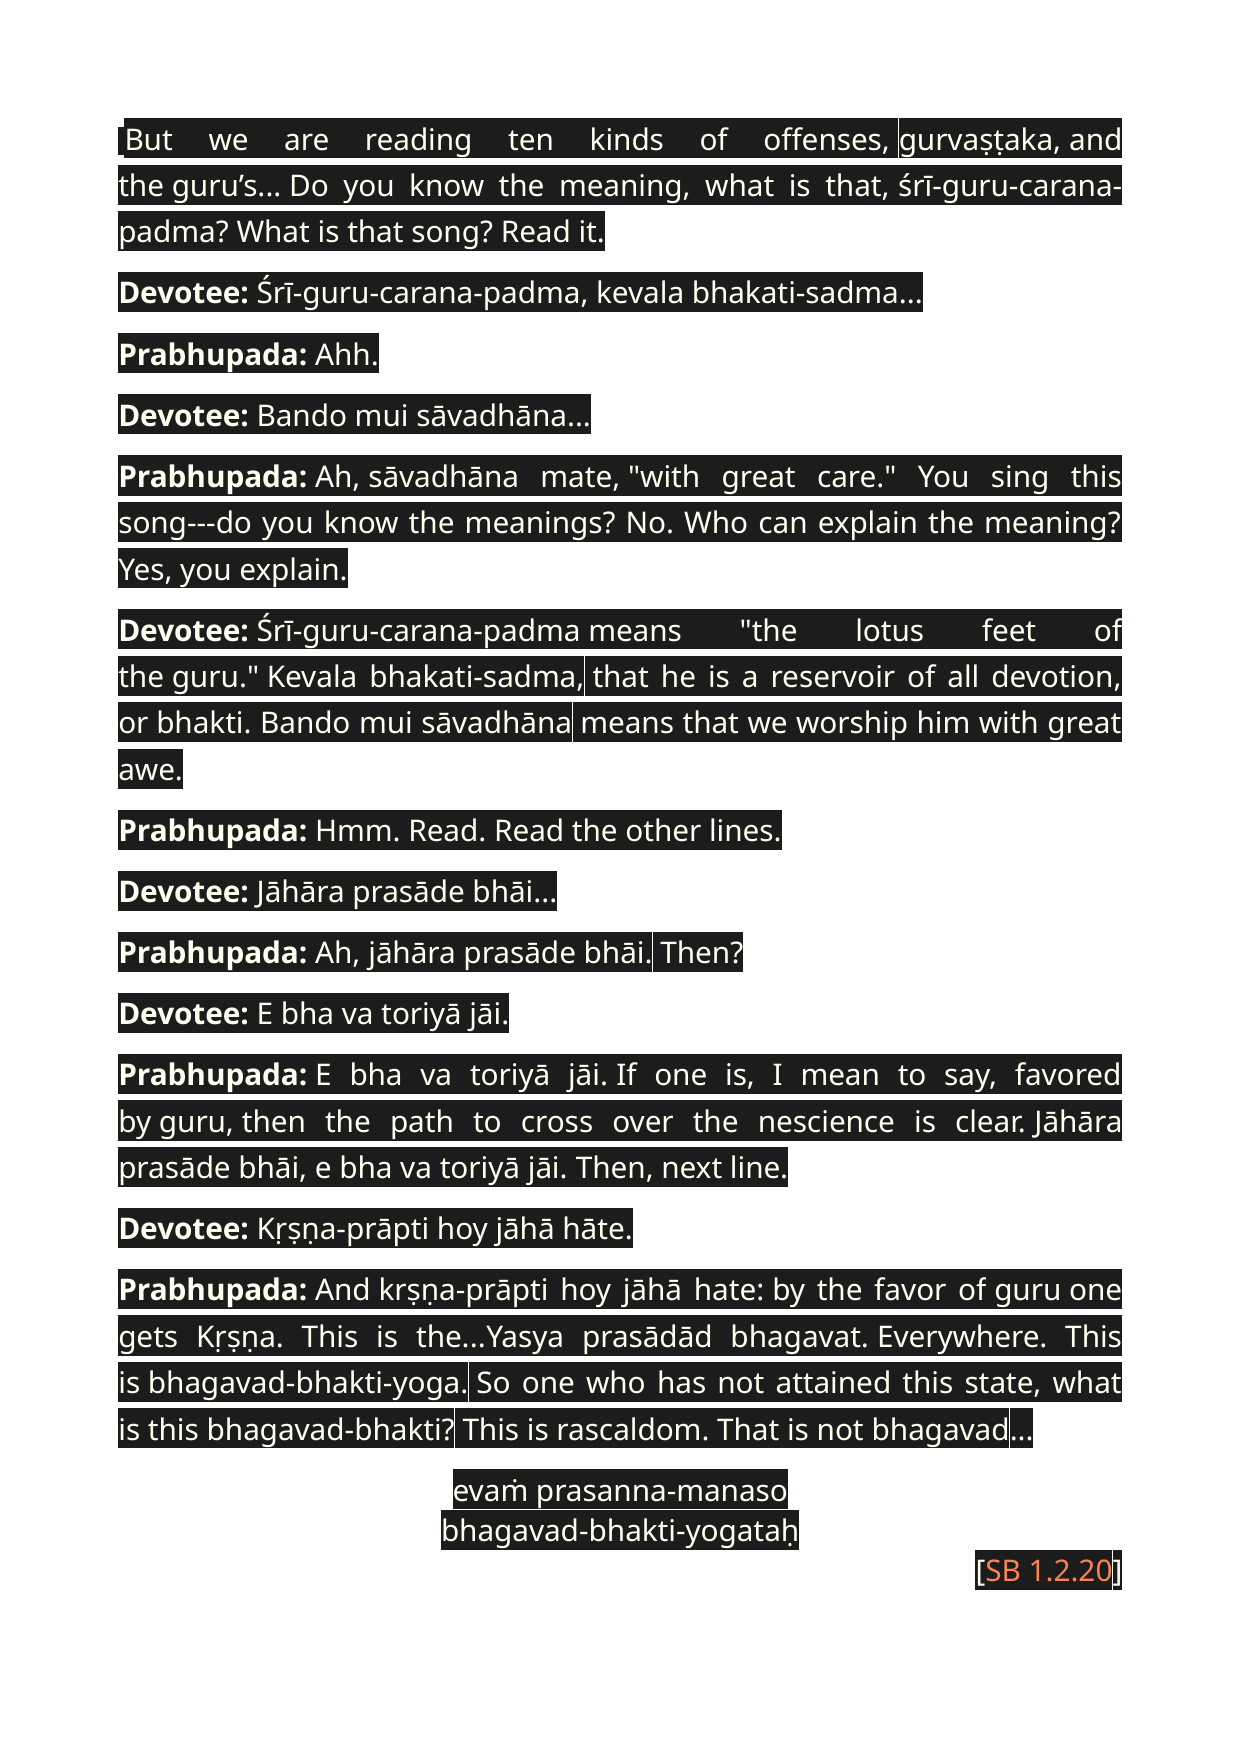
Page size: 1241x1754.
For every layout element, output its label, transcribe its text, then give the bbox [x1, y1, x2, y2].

text Devotee: Śrī-guru-carana-padma means "the lotus feet of the guru." Kevala bhakati-sadma, that he is a reservoir of all devotion, or bhakti. Bando mui sāvadhāna means that we worship him with great awe. [118, 609, 1122, 789]
text Prabhupada: Hmm. Read. Read the other lines. [118, 809, 1122, 850]
text Devotee: Śrī-guru-carana-padma, kevala bhakati-sadma... [118, 272, 1122, 312]
text Devotee: E bha va toriyā jāi. [118, 993, 1122, 1033]
text evaṁ prasanna-manaso bhagavad-bhakti-yogataḥ [118, 1469, 1122, 1550]
text Devotee: Jāhāra prasāde bhāi... [118, 871, 1122, 911]
text Prabhupada: E bha va toriyā jāi. If one is, I mean to say, favored by guru, then the path to cross over the nescience is clear. Jāhāra prasāde bhāi, e bha va toriyā jāi. Then, next line. [118, 1054, 1122, 1187]
text But we are reading ten kinds of offenses, gurvaṣṭaka, and the guru’s... Do you know the meaning, what is that, śrī-guru-carana-padma? What is that song? Read it. [118, 118, 1122, 251]
text Prabhupada: Ah, sāvadhāna mate, "with great care." You sing this song---do you know the meanings? No. Who can explain the meaning? Yes, you explain. [118, 455, 1122, 588]
text Devotee: Kṛṣṇa-prāpti hoy jāhā hāte. [118, 1208, 1122, 1248]
text Prabhupada: Ahh. [118, 333, 1122, 373]
text Prabhupada: And krṣṇa-prāpti hoy jāhā hate: by the favor of guru one gets Kṛṣṇa. This is the...Yasya prasādād bhagavat. Everywhere. This is bhagavad-bhakti-yoga. So one who has not attained this state, what is this bhagavad-bhakti? This is rascaldom. That is not bhagavad... [118, 1269, 1122, 1448]
text Prabhupada: Ah, jāhāra prasāde bhāi. Then? [118, 932, 1122, 972]
text [SB 1.2.20] [118, 1550, 1122, 1590]
text Devotee: Bando mui sāvadhāna... [118, 394, 1122, 434]
